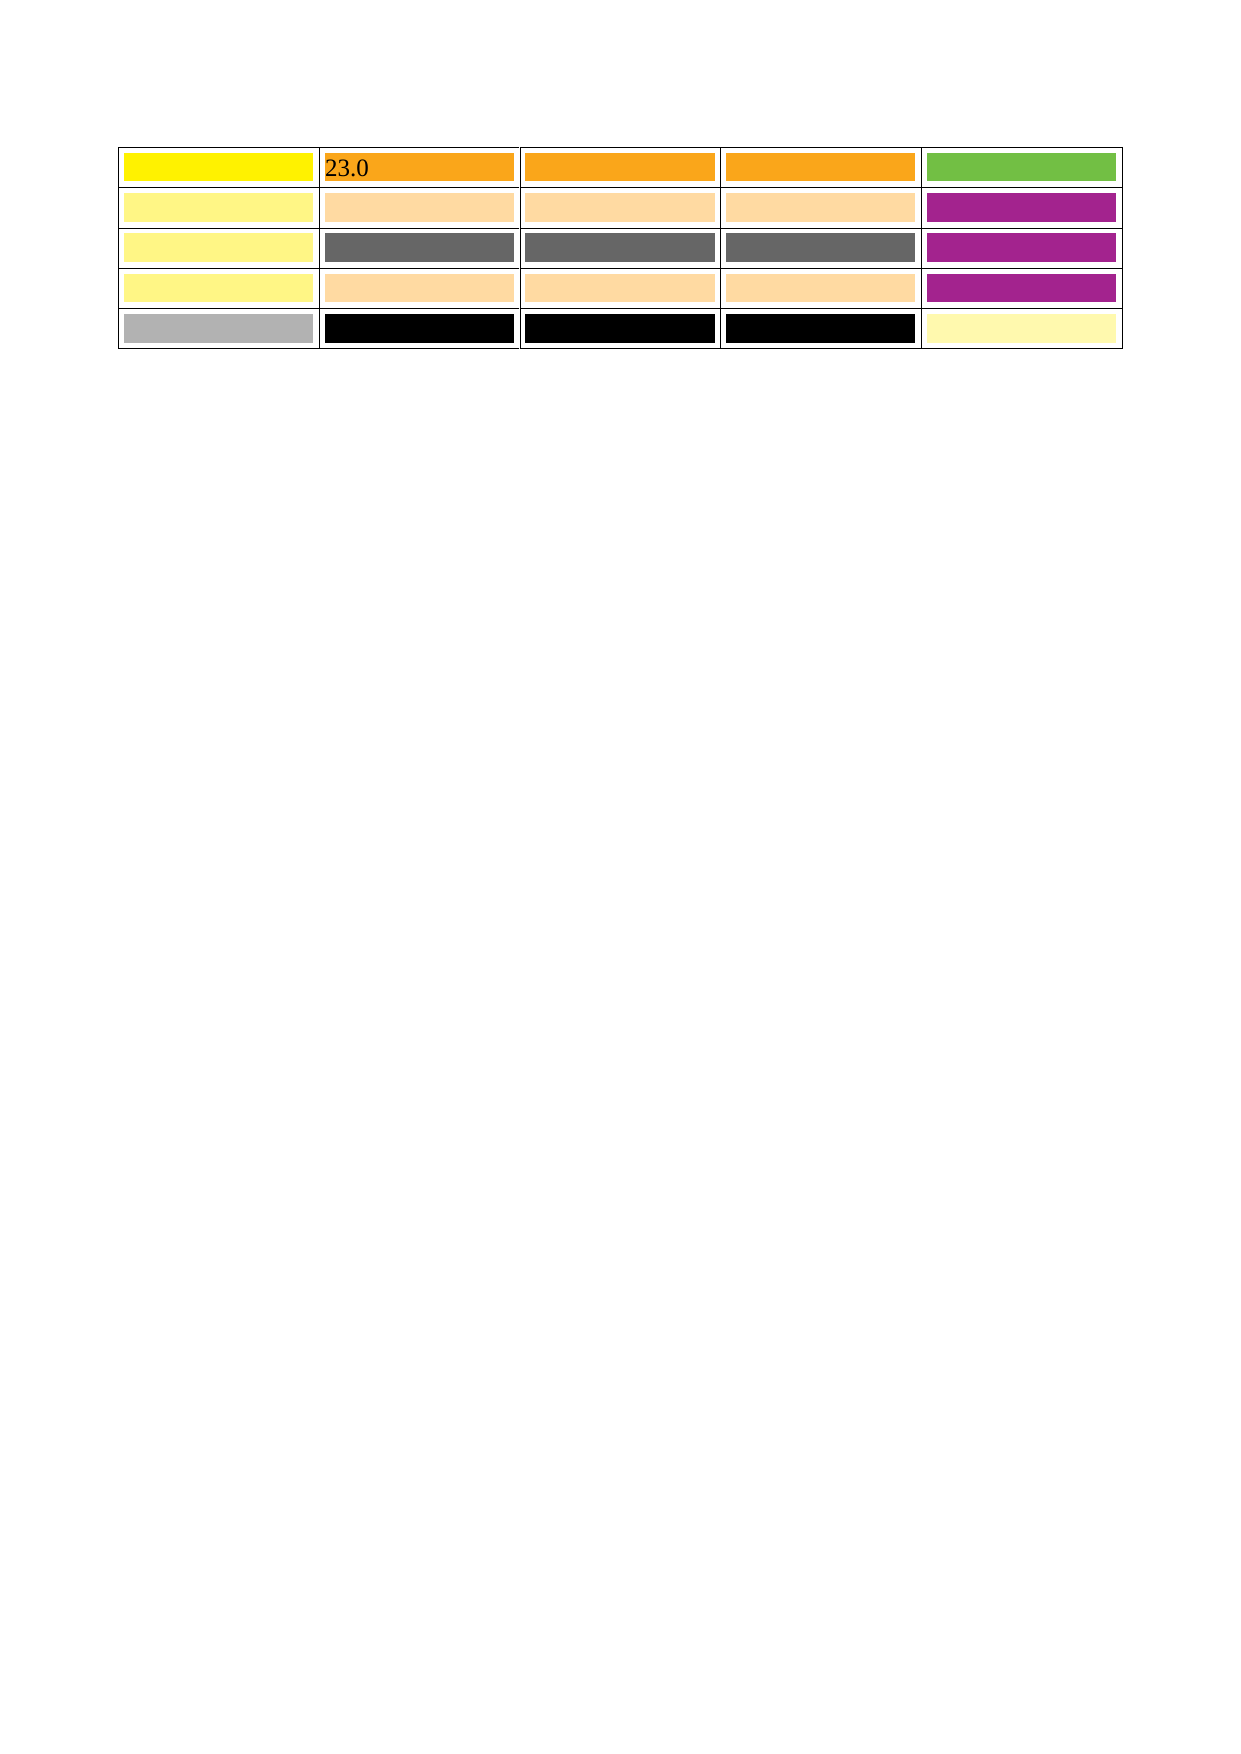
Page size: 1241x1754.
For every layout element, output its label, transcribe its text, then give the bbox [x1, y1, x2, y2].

table_header 23.0 [320, 148, 519, 187]
table_cell [922, 269, 1122, 308]
table_cell [320, 269, 519, 308]
table_cell [119, 269, 319, 308]
table_header [521, 148, 720, 187]
table_cell [922, 229, 1122, 268]
table_cell [320, 309, 519, 348]
table_cell [721, 229, 921, 268]
table_cell [922, 309, 1122, 348]
table_cell [721, 269, 921, 308]
table_cell [521, 229, 720, 268]
table_cell [922, 188, 1122, 228]
table_cell [119, 309, 319, 348]
table_cell [119, 229, 319, 268]
table_header [922, 148, 1122, 187]
table_cell [119, 188, 319, 228]
table_cell [721, 188, 921, 228]
table_header [721, 148, 921, 187]
table_cell [521, 309, 720, 348]
table_cell [521, 269, 720, 308]
table_cell [320, 229, 519, 268]
table_header [119, 148, 319, 187]
table_cell [521, 188, 720, 228]
table_cell [320, 188, 519, 228]
table_cell [721, 309, 921, 348]
